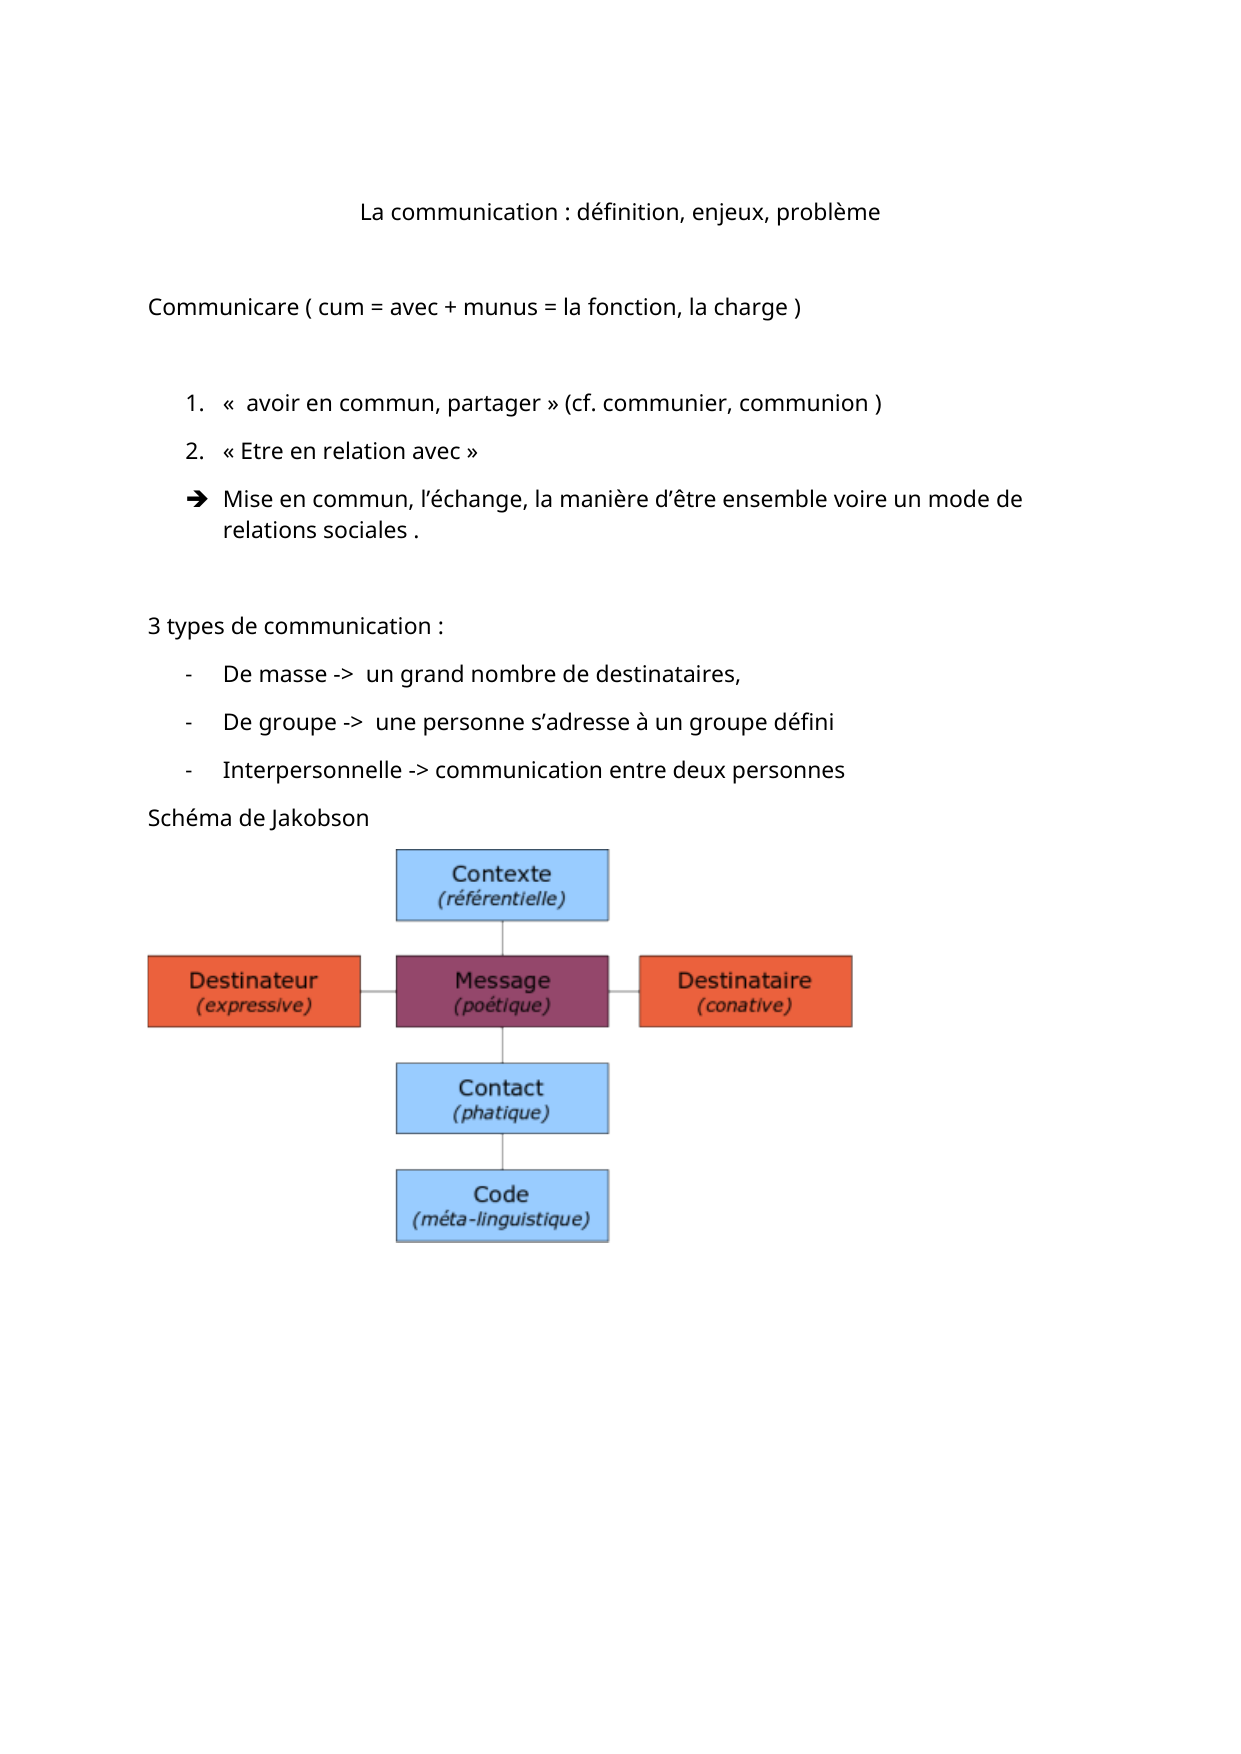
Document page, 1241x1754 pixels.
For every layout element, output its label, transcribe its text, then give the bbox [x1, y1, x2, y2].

list « Etre en relation avec » [185, 435, 1093, 466]
text La communication : définition, enjeux, problème [148, 196, 1093, 227]
text 3 types de communication : [148, 610, 1093, 641]
list « avoir en commun, partager » (cf. communier, communion ) [185, 387, 1093, 418]
list Interpersonnelle -> communication entre deux personnes [185, 754, 1093, 785]
picture [147, 849, 853, 1243]
list Mise en commun, l’échange, la manière d’être ensemble voire un mode de relations sociales . [185, 483, 1093, 546]
text Communicare ( cum = avec + munus = la fonction, la charge ) [148, 291, 1093, 323]
list De groupe -> une personne s’adresse à un groupe défini [185, 706, 1093, 737]
text Schéma de Jakobson [148, 802, 1093, 833]
list De masse -> un grand nombre de destinataires, [185, 658, 1093, 689]
